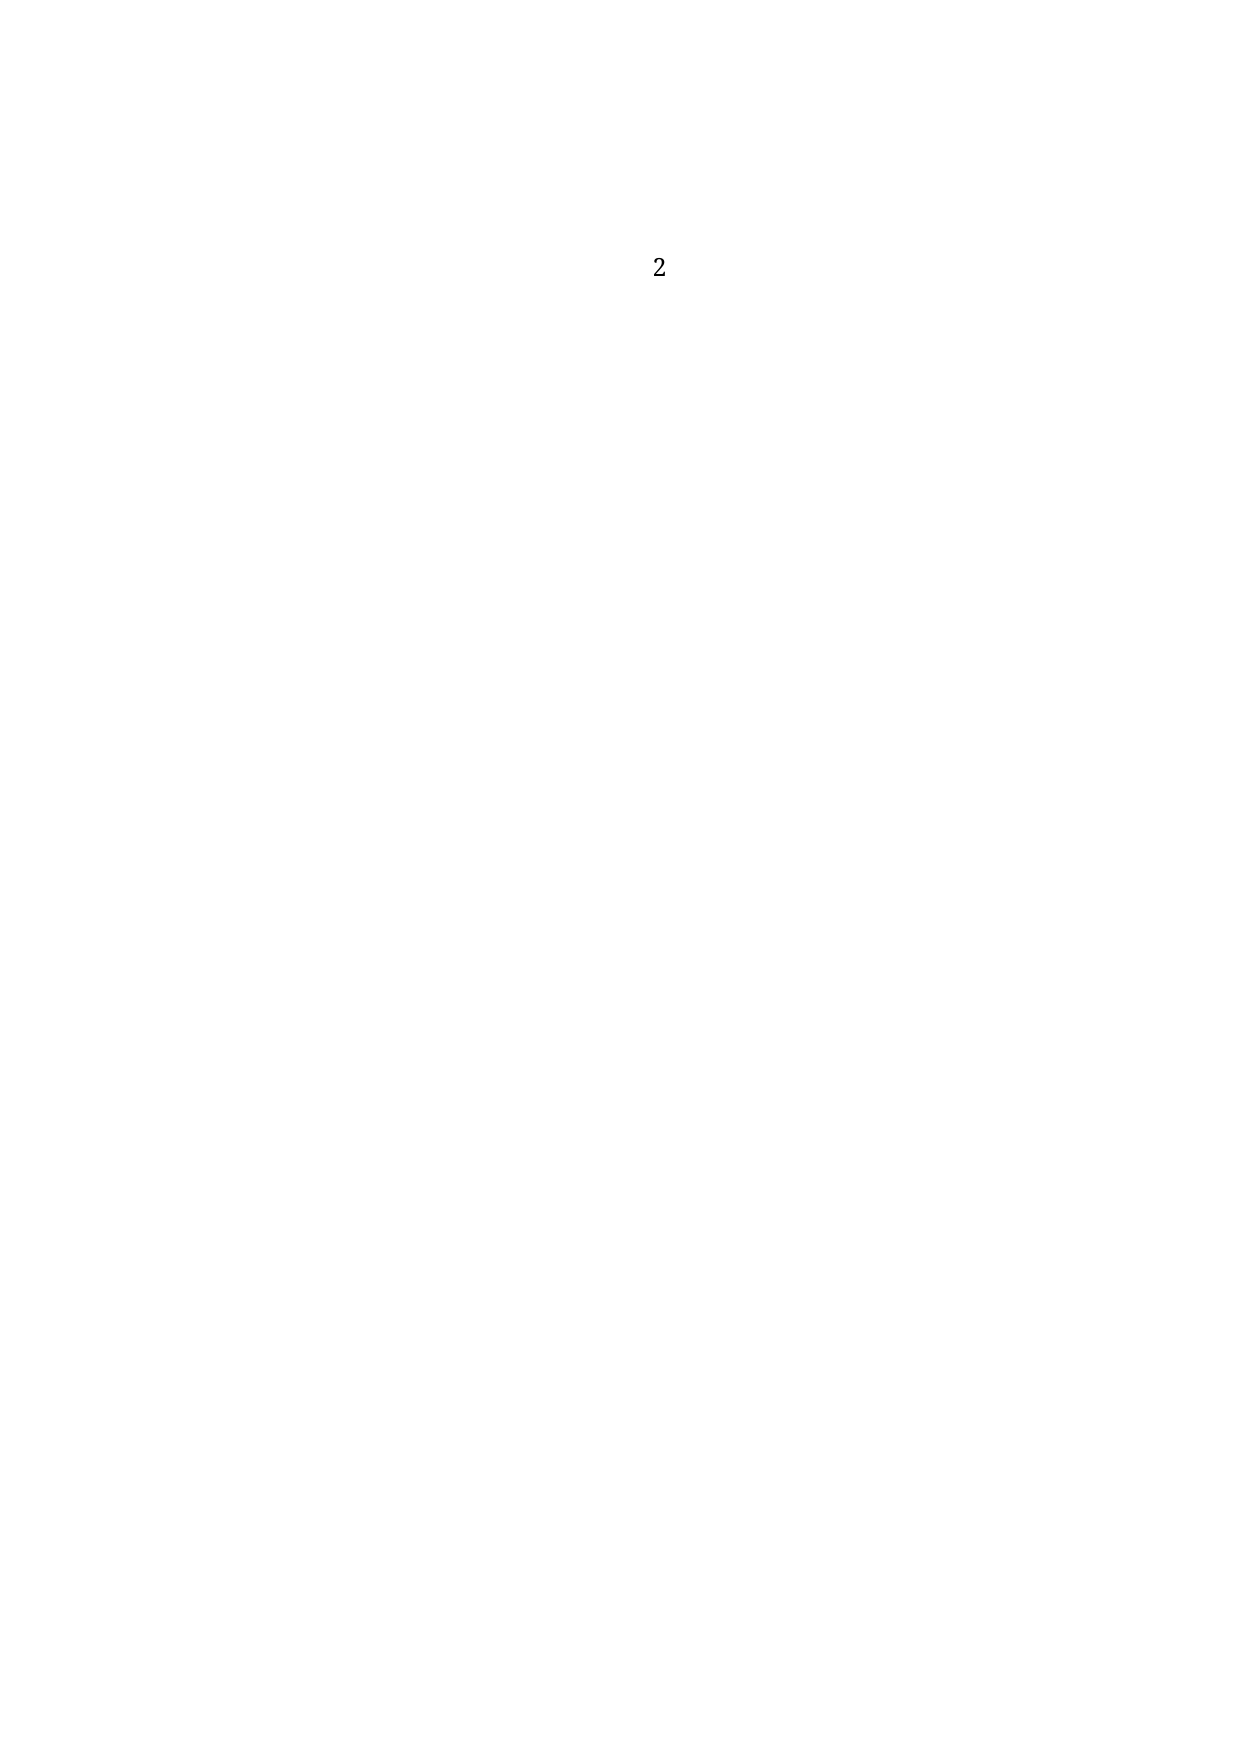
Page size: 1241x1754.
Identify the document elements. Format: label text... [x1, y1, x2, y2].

text 2 [167, 250, 1152, 284]
